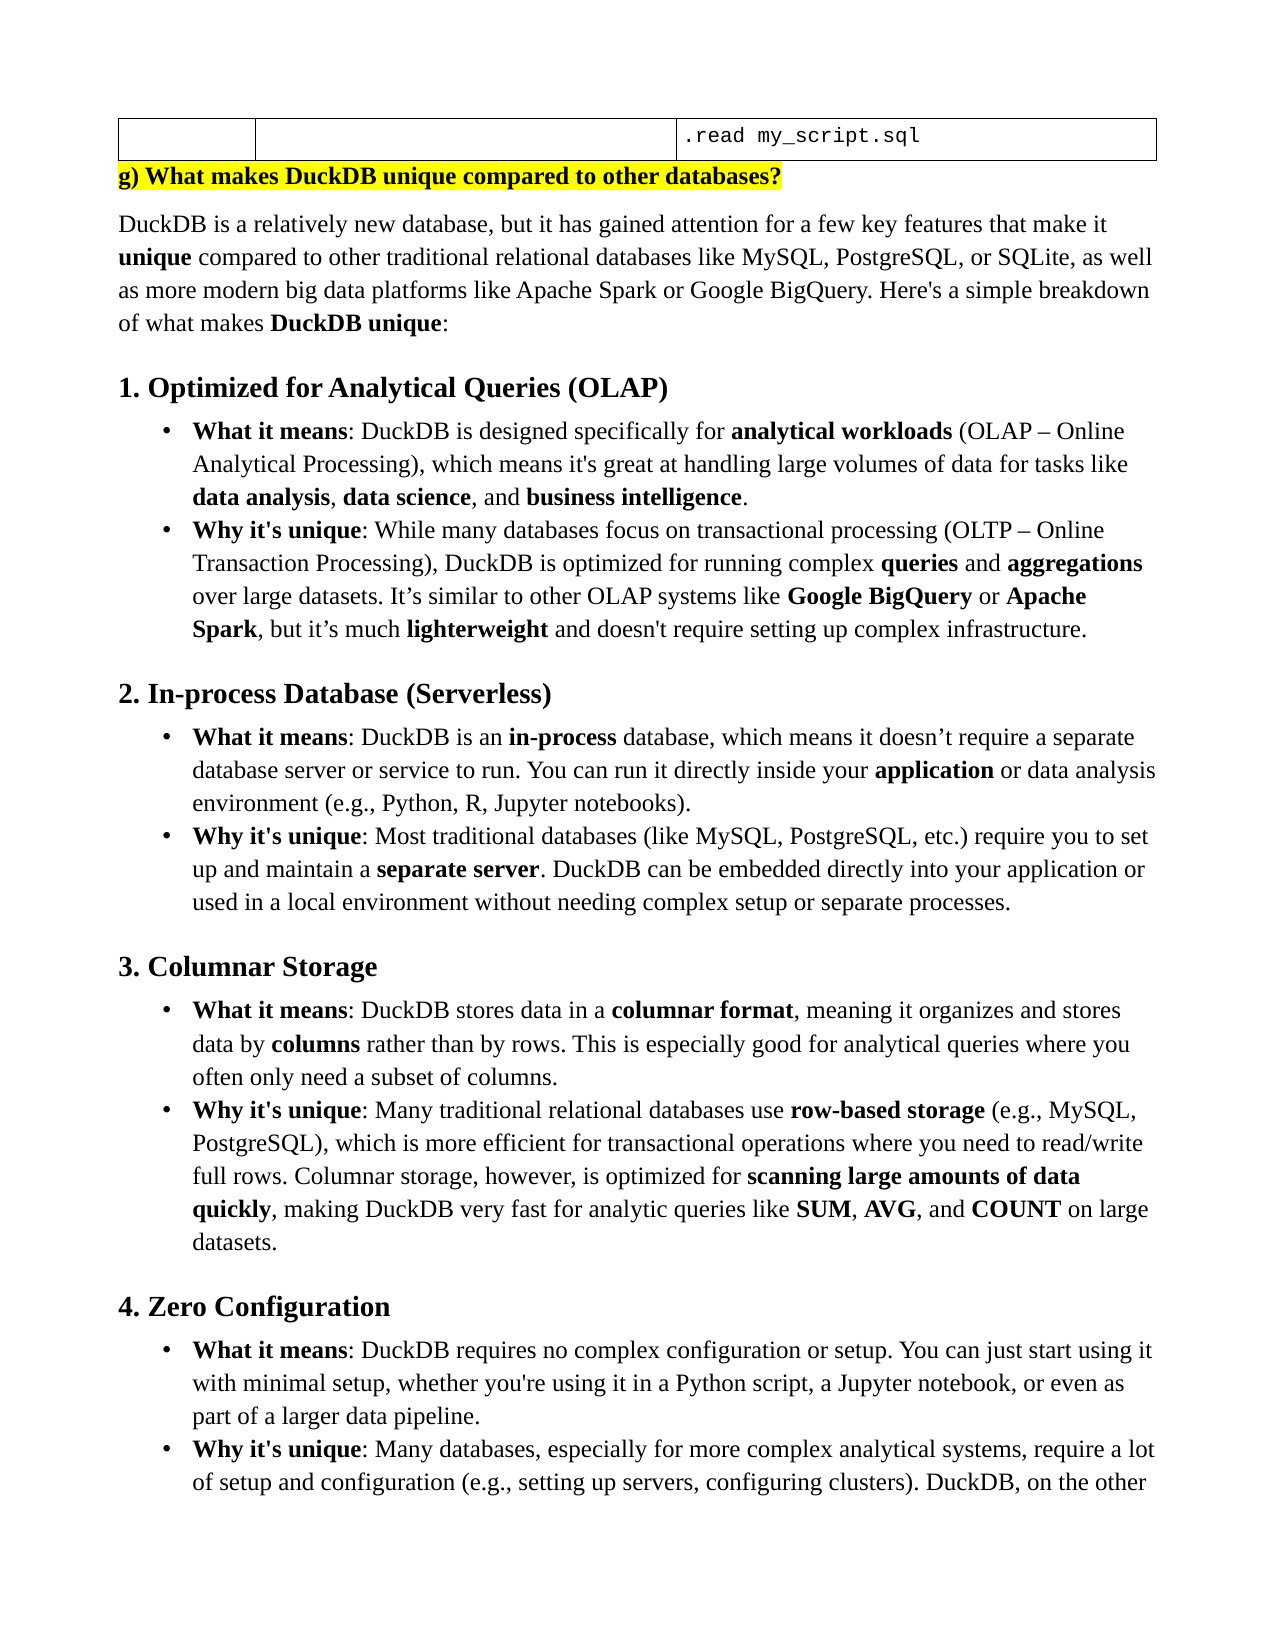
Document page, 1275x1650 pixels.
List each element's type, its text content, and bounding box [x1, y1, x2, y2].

list Why it's unique: While many databases focus on transactional processing (OLTP – Online Transaction Processing), DuckDB is optimized for running complex queries and aggregations over large datasets. It’s similar to other OLAP systems like Google BigQuery or Apache Spark, but it’s much lighterweight and doesn't require setting up complex infrastructure. [162, 515, 1157, 643]
subtitle 3. Columnar Storage [118, 949, 1157, 983]
list Why it's unique: Most traditional databases (like MySQL, PostgreSQL, etc.) require you to set up and maintain a separate server. DuckDB can be embedded directly into your application or used in a local environment without needing complex setup or separate processes. [162, 821, 1157, 916]
table_cell [256, 119, 676, 160]
list What it means: DuckDB requires no complex configuration or setup. You can just start using it with minimal setup, whether you're using it in a Python script, a Jupyter notebook, or even as part of a larger data pipeline. [162, 1335, 1157, 1430]
text DuckDB is a relatively new database, but it has gained attention for a few key features that make it unique compared to other traditional relational databases like MySQL, PostgreSQL, or SQLite, as well as more modern big data platforms like Apache Spark or Google BigQuery. Here's a simple breakdown of what makes DuckDB unique: [118, 209, 1157, 336]
text g) What makes DuckDB unique compared to other databases? [118, 161, 1157, 190]
list Why it's unique: Many traditional relational databases use row-based storage (e.g., MySQL, PostgreSQL), which is more efficient for transactional operations where you need to read/write full rows. Columnar storage, however, is optimized for scanning large amounts of data quickly, making DuckDB very fast for analytic queries like SUM, AVG, and COUNT on large datasets. [162, 1095, 1157, 1256]
list What it means: DuckDB stores data in a columnar format, meaning it organizes and stores data by columns rather than by rows. This is especially good for analytical queries where you often only need a subset of columns. [162, 996, 1157, 1090]
subtitle 1. Optimized for Analytical Queries (OLAP) [118, 370, 1157, 403]
list What it means: DuckDB is designed specifically for analytical workloads (OLAP – Online Analytical Processing), which means it's great at handling large volumes of data for tasks like data analysis, data science, and business intelligence. [162, 416, 1157, 511]
table_cell [119, 119, 255, 160]
list What it means: DuckDB is an in-process database, which means it doesn’t require a separate database server or service to run. You can run it directly inside your application or data analysis environment (e.g., Python, R, Jupyter notebooks). [162, 722, 1157, 817]
table_cell .read my_script.sql [677, 119, 1156, 160]
subtitle 2. In-process Database (Serverless) [118, 676, 1157, 710]
subtitle 4. Zero Configuration [118, 1289, 1157, 1322]
list Why it's unique: Many databases, especially for more complex analytical systems, require a lot of setup and configuration (e.g., setting up servers, configuring clusters). DuckDB, on the other [162, 1434, 1157, 1496]
